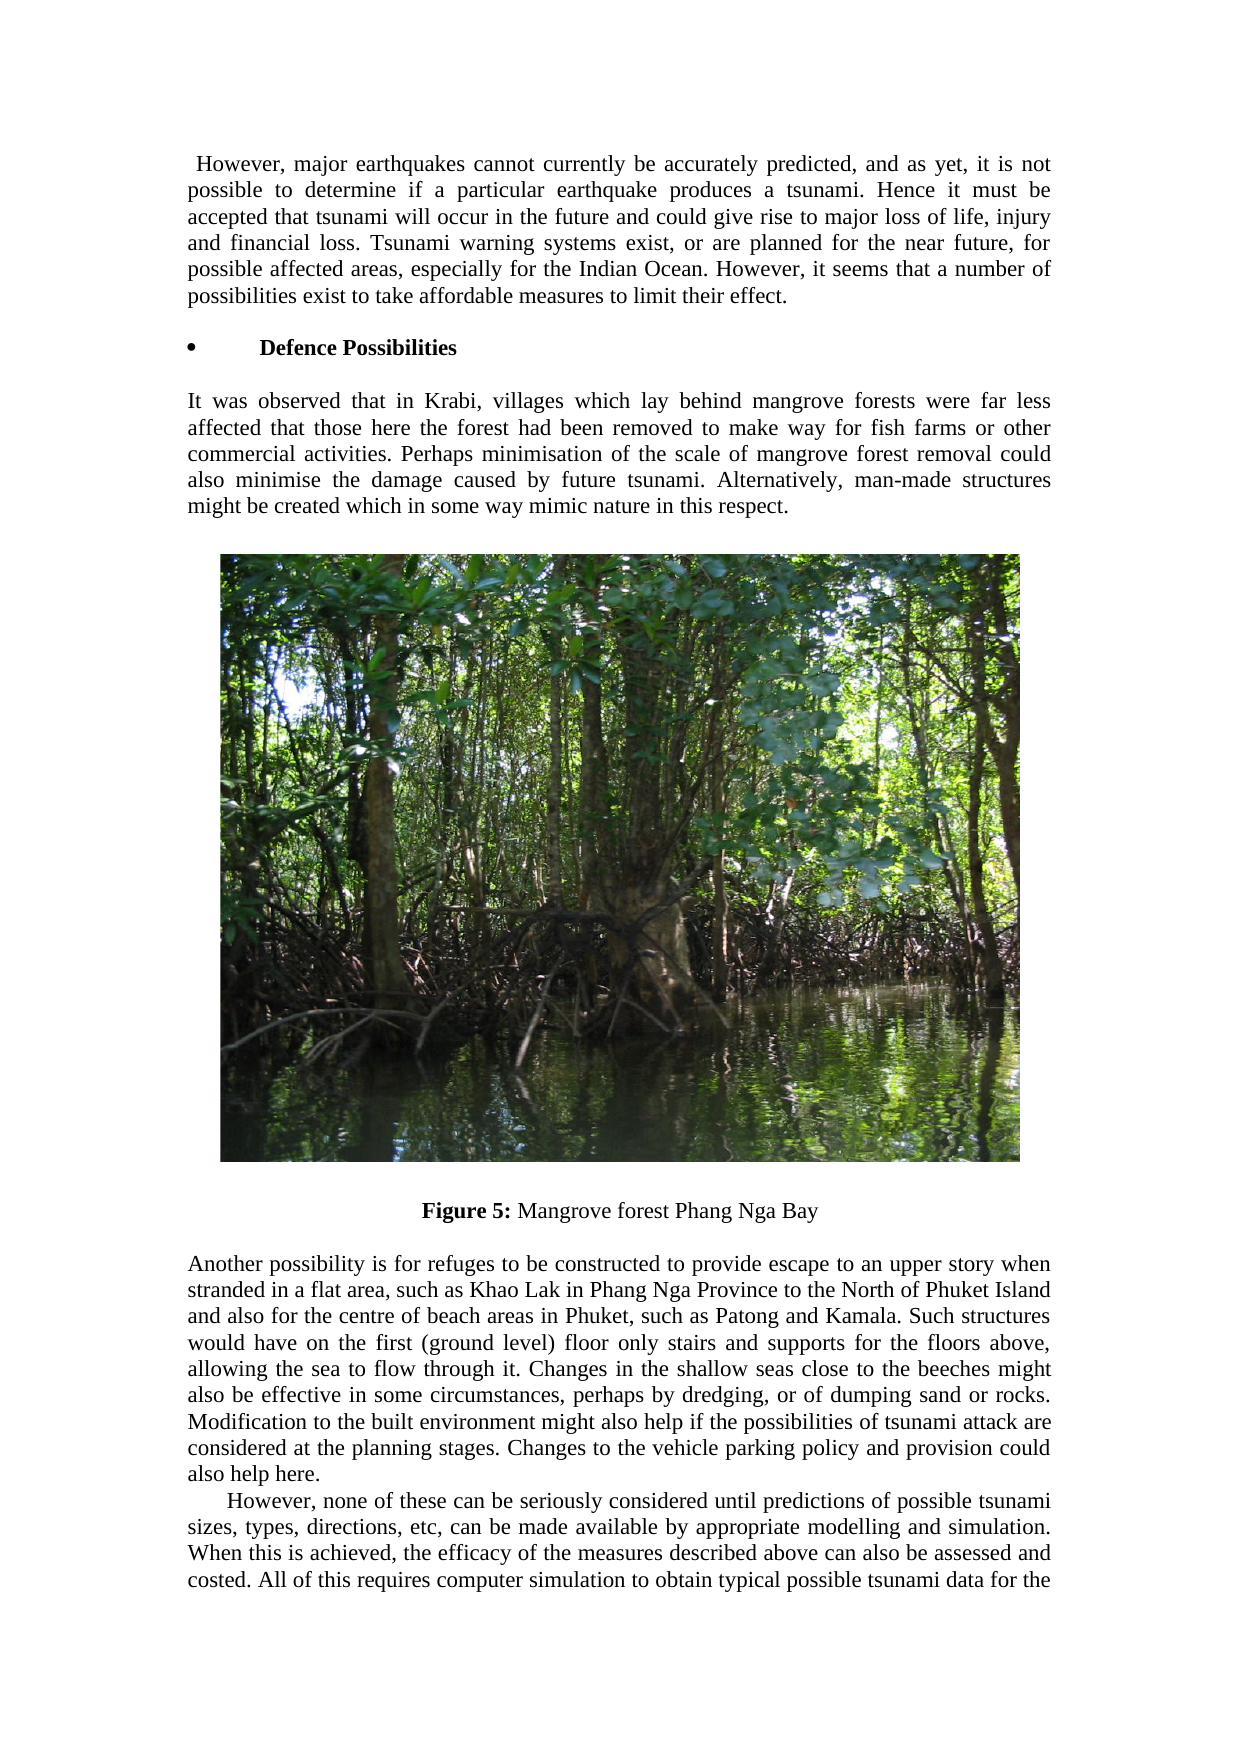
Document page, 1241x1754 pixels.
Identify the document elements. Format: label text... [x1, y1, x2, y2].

picture [220, 554, 1020, 1162]
text Figure 5: Mangrove forest Phang Nga Bay [187, 1197, 1053, 1223]
list Defence Possibilities [187, 334, 1053, 361]
text Another possibility is for refuges to be constructed to provide escape to an upper story when stranded in a flat area, such as Khao Lak in Phang Nga Province to the North of Phuket Island and also for the centre of beach areas in Phuket, such as Patong and Kamala. Such structures would have on the first (ground level) floor only stairs and supports for the floors above, allowing the sea to flow through it. Changes in the shallow seas close to the beeches might also be effective in some circumstances, perhaps by dredging, or of dumping sand or rocks. Modification to the built environment might also help if the possibilities of tsunami attack are considered at the planning stages. Changes to the vehicle parking policy and provision could also help here. [187, 1249, 1053, 1487]
text However, major earthquakes cannot currently be accurately predicted, and as yet, it is not possible to determine if a particular earthquake produces a tsunami. Hence it must be accepted that tsunami will occur in the future and could give rise to major loss of life, injury and financial loss. Tsunami warning systems exist, or are planned for the near future, for possible affected areas, especially for the Indian Ocean. However, it seems that a number of possibilities exist to take affordable measures to limit their effect. [187, 150, 1053, 308]
text It was observed that in Krabi, villages which lay behind mangrove forests were far less affected that those here the forest had been removed to make way for fish farms or other commercial activities. Perhaps minimisation of the scale of mangrove forest removal could also minimise the damage caused by future tsunami. Alternatively, man-made structures might be created which in some way mimic nature in this respect. [187, 387, 1053, 519]
text However, none of these can be seriously considered until predictions of possible tsunami sizes, types, directions, etc, can be made available by appropriate modelling and simulation. When this is achieved, the efficacy of the measures described above can also be assessed and costed. All of this requires computer simulation to obtain typical possible tsunami data for the [187, 1487, 1053, 1592]
